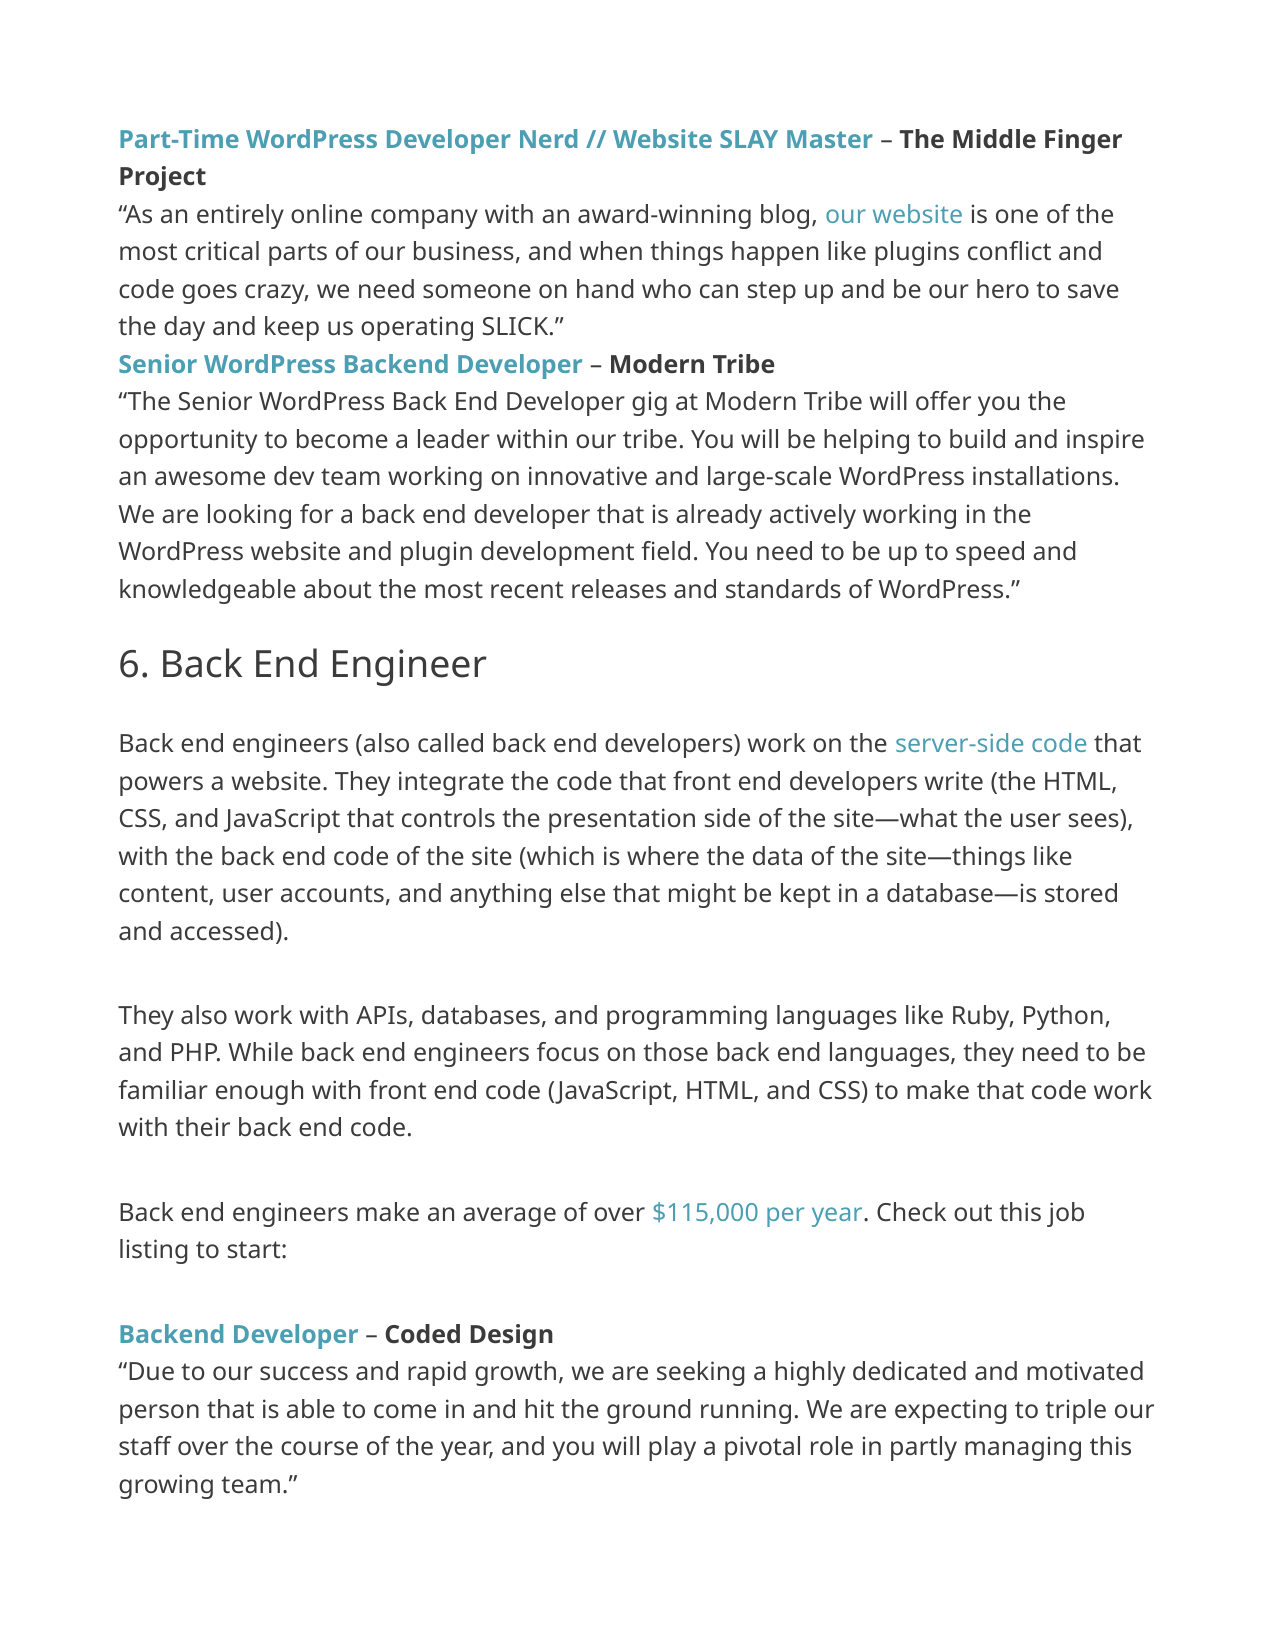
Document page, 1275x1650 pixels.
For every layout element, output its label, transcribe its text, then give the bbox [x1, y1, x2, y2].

text Part-Time WordPress Developer Nerd // Website SLAY Master – The Middle Finger Project “As an entirely online company with an award-winning blog, our website is one of the most critical parts of our business, and when things happen like plugins conflict and code goes crazy, we need someone on hand who can step up and be our hero to save the day and keep us operating SLICK.” [118, 118, 1157, 343]
text Backend Developer – Coded Design “Due to our success and rapid growth, we are seeking a highly dedicated and motivated person that is able to come in and hit the ground running. We are expecting to triple our staff over the course of the year, and you will play a pivotal role in partly managing this growing team.” [118, 1313, 1157, 1500]
text Senior WordPress Backend Developer – Modern Tribe “The Senior WordPress Back End Developer gig at Modern Tribe will offer you the opportunity to become a leader within our tribe. You will be helping to build and inspire an awesome dev team working on innovative and large-scale WordPress installations. We are looking for a back end developer that is already actively working in the WordPress website and plugin development field. You need to be up to speed and knowledgeable about the most recent releases and standards of WordPress.” [118, 343, 1157, 606]
text Back end engineers (also called back end developers) work on the server-side code that powers a website. They integrate the code that front end developers write (the HTML, CSS, and JavaScript that controls the presentation side of the site—what the user sees), with the back end code of the site (which is where the data of the site—things like content, user accounts, and anything else that might be kept in a database—is stored and accessed). [118, 722, 1157, 947]
text Back end engineers make an average of over $115,000 per year. Check out this job listing to start: [118, 1191, 1157, 1266]
text They also work with APIs, databases, and programming languages like Ruby, Python, and PHP. While back end engineers focus on those back end languages, they need to be familiar enough with front end code (JavaScript, HTML, and CSS) to make that code work with their back end code. [118, 994, 1157, 1144]
subtitle 6. Back End Engineer [118, 637, 1157, 688]
